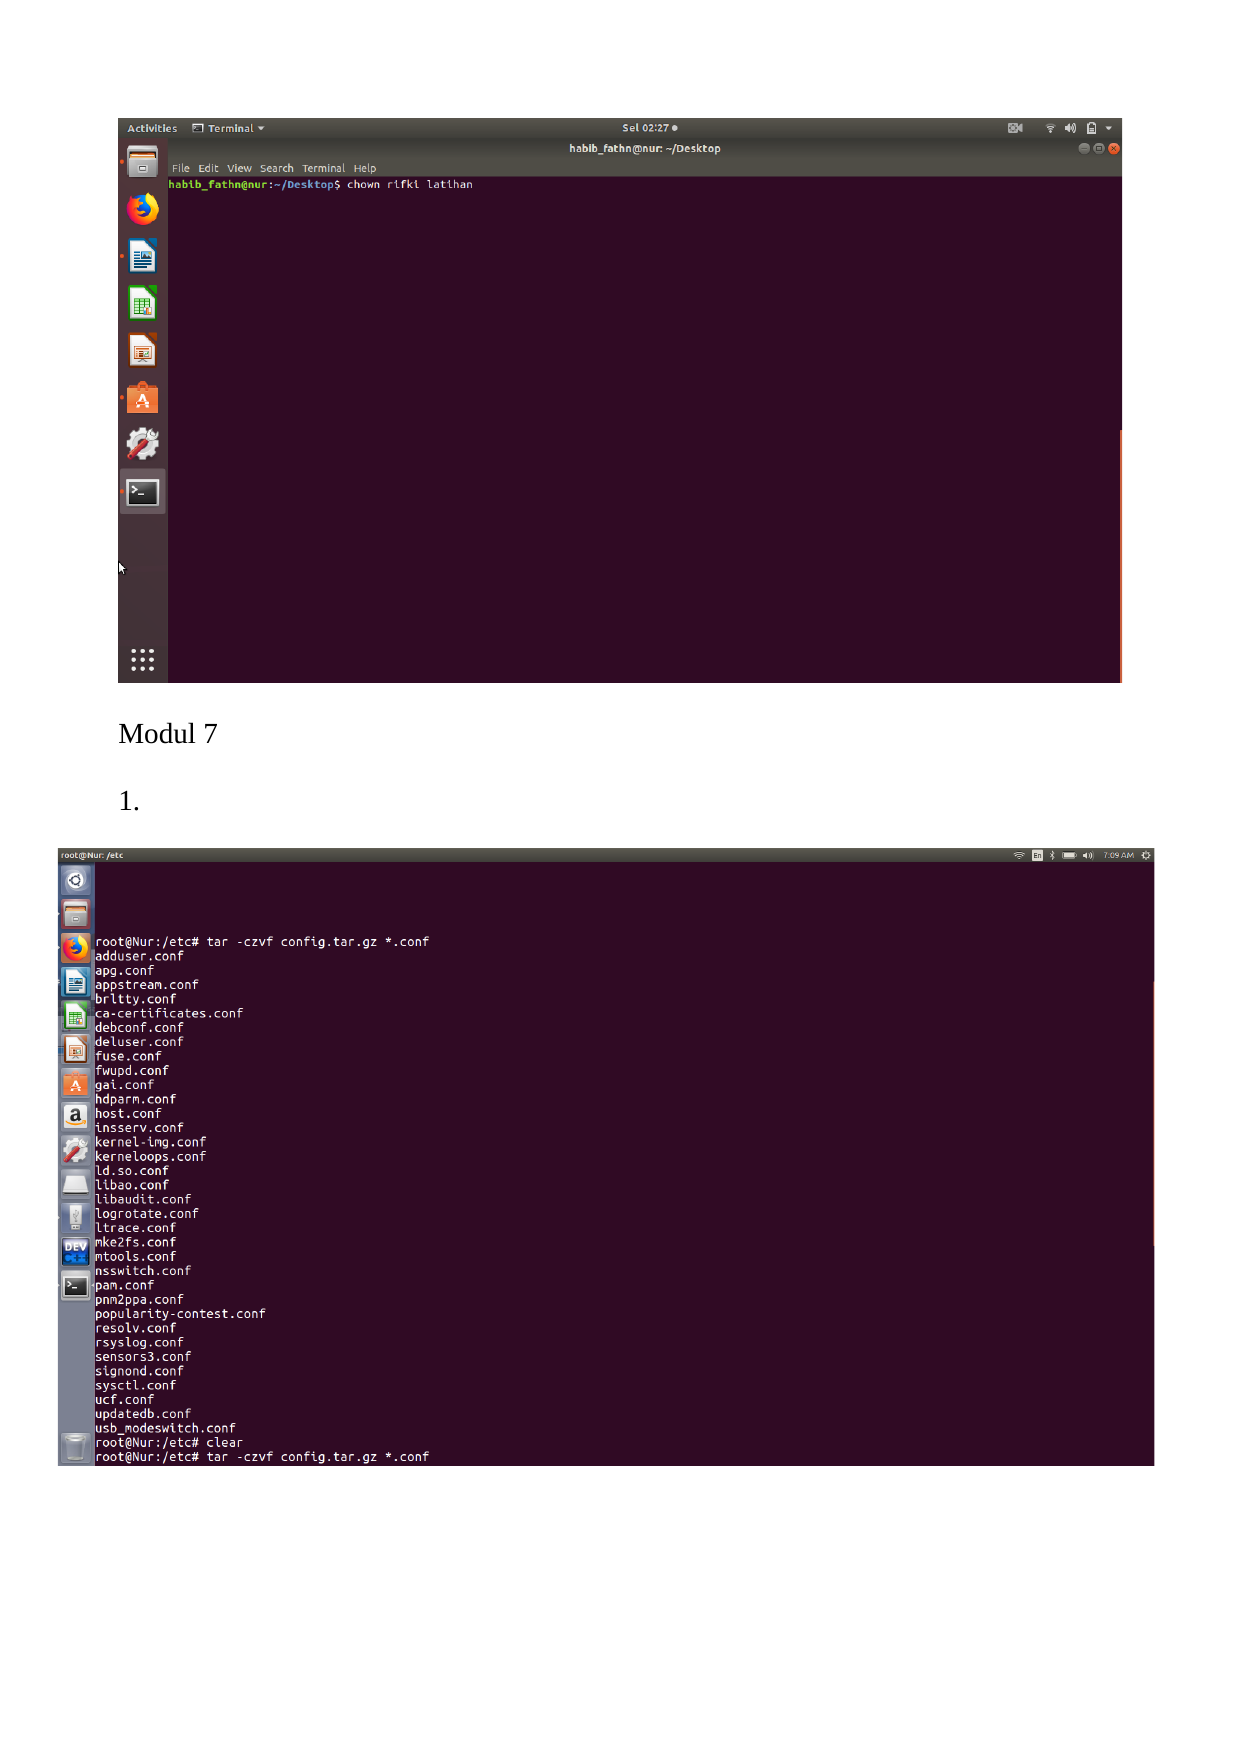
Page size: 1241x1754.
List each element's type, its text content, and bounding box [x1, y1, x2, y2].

text Modul 7 [118, 716, 1122, 749]
picture [118, 118, 1123, 683]
text 1. [118, 783, 1122, 817]
picture [57, 848, 1155, 1466]
